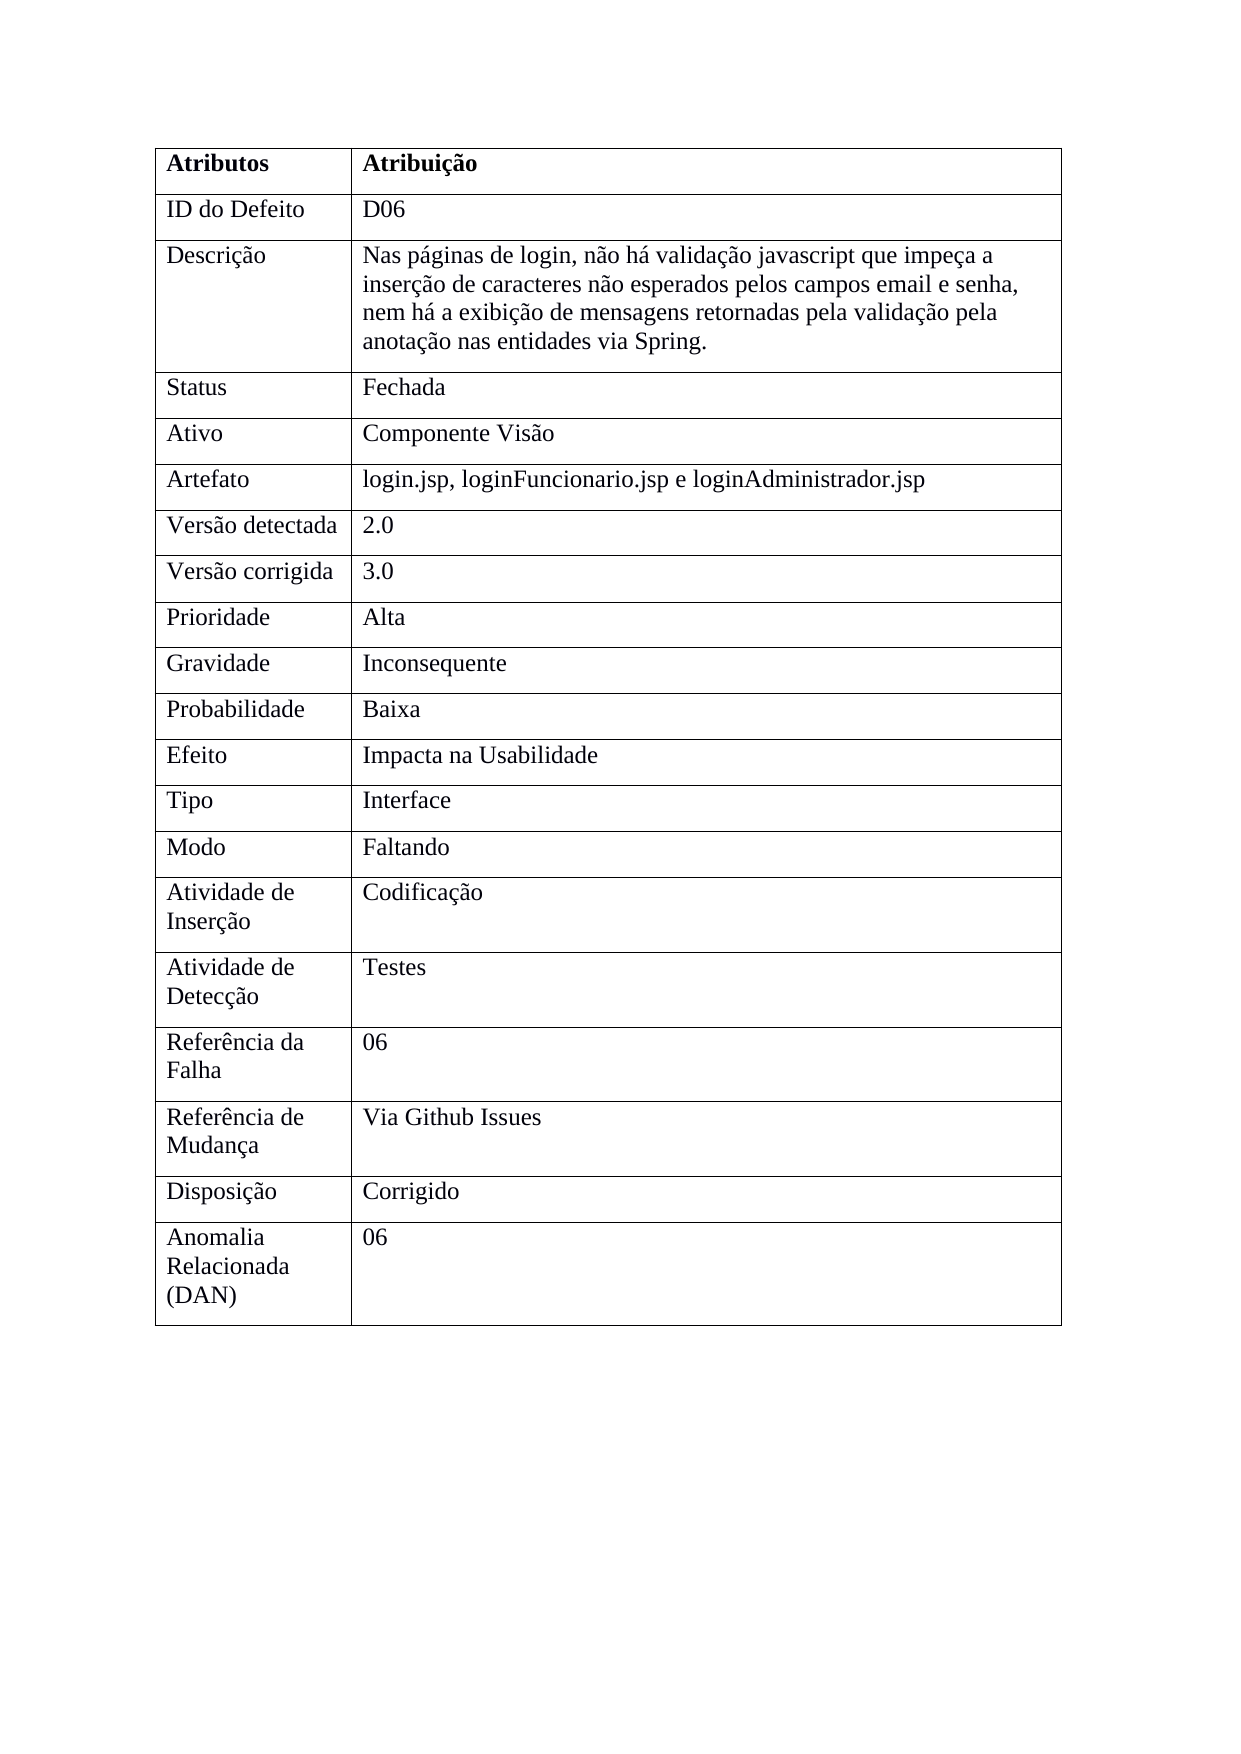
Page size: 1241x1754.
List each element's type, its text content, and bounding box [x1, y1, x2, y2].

table_header Atributos [156, 149, 351, 193]
table_cell Efeito [156, 740, 351, 785]
table_cell Prioridade [156, 603, 351, 647]
table_cell 2.0 [352, 511, 1061, 555]
table_cell D06 [352, 195, 1061, 239]
table_cell Atividade de Inserção [156, 878, 351, 952]
table_cell Versão detectada [156, 511, 351, 555]
table_cell ID do Defeito [156, 195, 351, 239]
table_cell Via Github Issues [352, 1102, 1061, 1176]
table_cell Faltando [352, 832, 1061, 877]
table_cell Anomalia Relacionada (DAN) [156, 1223, 351, 1325]
table_cell Interface [352, 786, 1061, 831]
table_cell Modo [156, 832, 351, 877]
table_cell Tipo [156, 786, 351, 831]
table_cell Componente Visão [352, 419, 1061, 463]
table_cell Corrigido [352, 1177, 1061, 1222]
table_cell 06 [352, 1028, 1061, 1101]
table_cell Baixa [352, 694, 1061, 739]
table_header Atribuição [352, 149, 1061, 193]
table_cell Impacta na Usabilidade [352, 740, 1061, 785]
table_cell Codificação [352, 878, 1061, 952]
table_cell Gravidade [156, 648, 351, 693]
table_cell Referência de Mudança [156, 1102, 351, 1176]
table_cell Ativo [156, 419, 351, 463]
table_cell Inconsequente [352, 648, 1061, 693]
table_cell Descrição [156, 241, 351, 372]
table_cell Alta [352, 603, 1061, 647]
table_cell Status [156, 373, 351, 418]
table_cell 06 [352, 1223, 1061, 1325]
table_cell 3.0 [352, 556, 1061, 601]
table_cell Probabilidade [156, 694, 351, 739]
table_cell Referência da Falha [156, 1028, 351, 1101]
table_cell Artefato [156, 465, 351, 509]
table_cell Disposição [156, 1177, 351, 1222]
table_cell Versão corrigida [156, 556, 351, 601]
table_cell Nas páginas de login, não há validação javascript que impeça a inserção de caracteres não esperados pelos campos email e senha, nem há a exibição de mensagens retornadas pela validação pela anotação nas entidades via Spring. [352, 241, 1061, 372]
table_cell Atividade de Detecção [156, 953, 351, 1026]
table_cell login.jsp, loginFuncionario.jsp e loginAdministrador.jsp [352, 465, 1061, 509]
table_cell Testes [352, 953, 1061, 1026]
table_cell Fechada [352, 373, 1061, 418]
